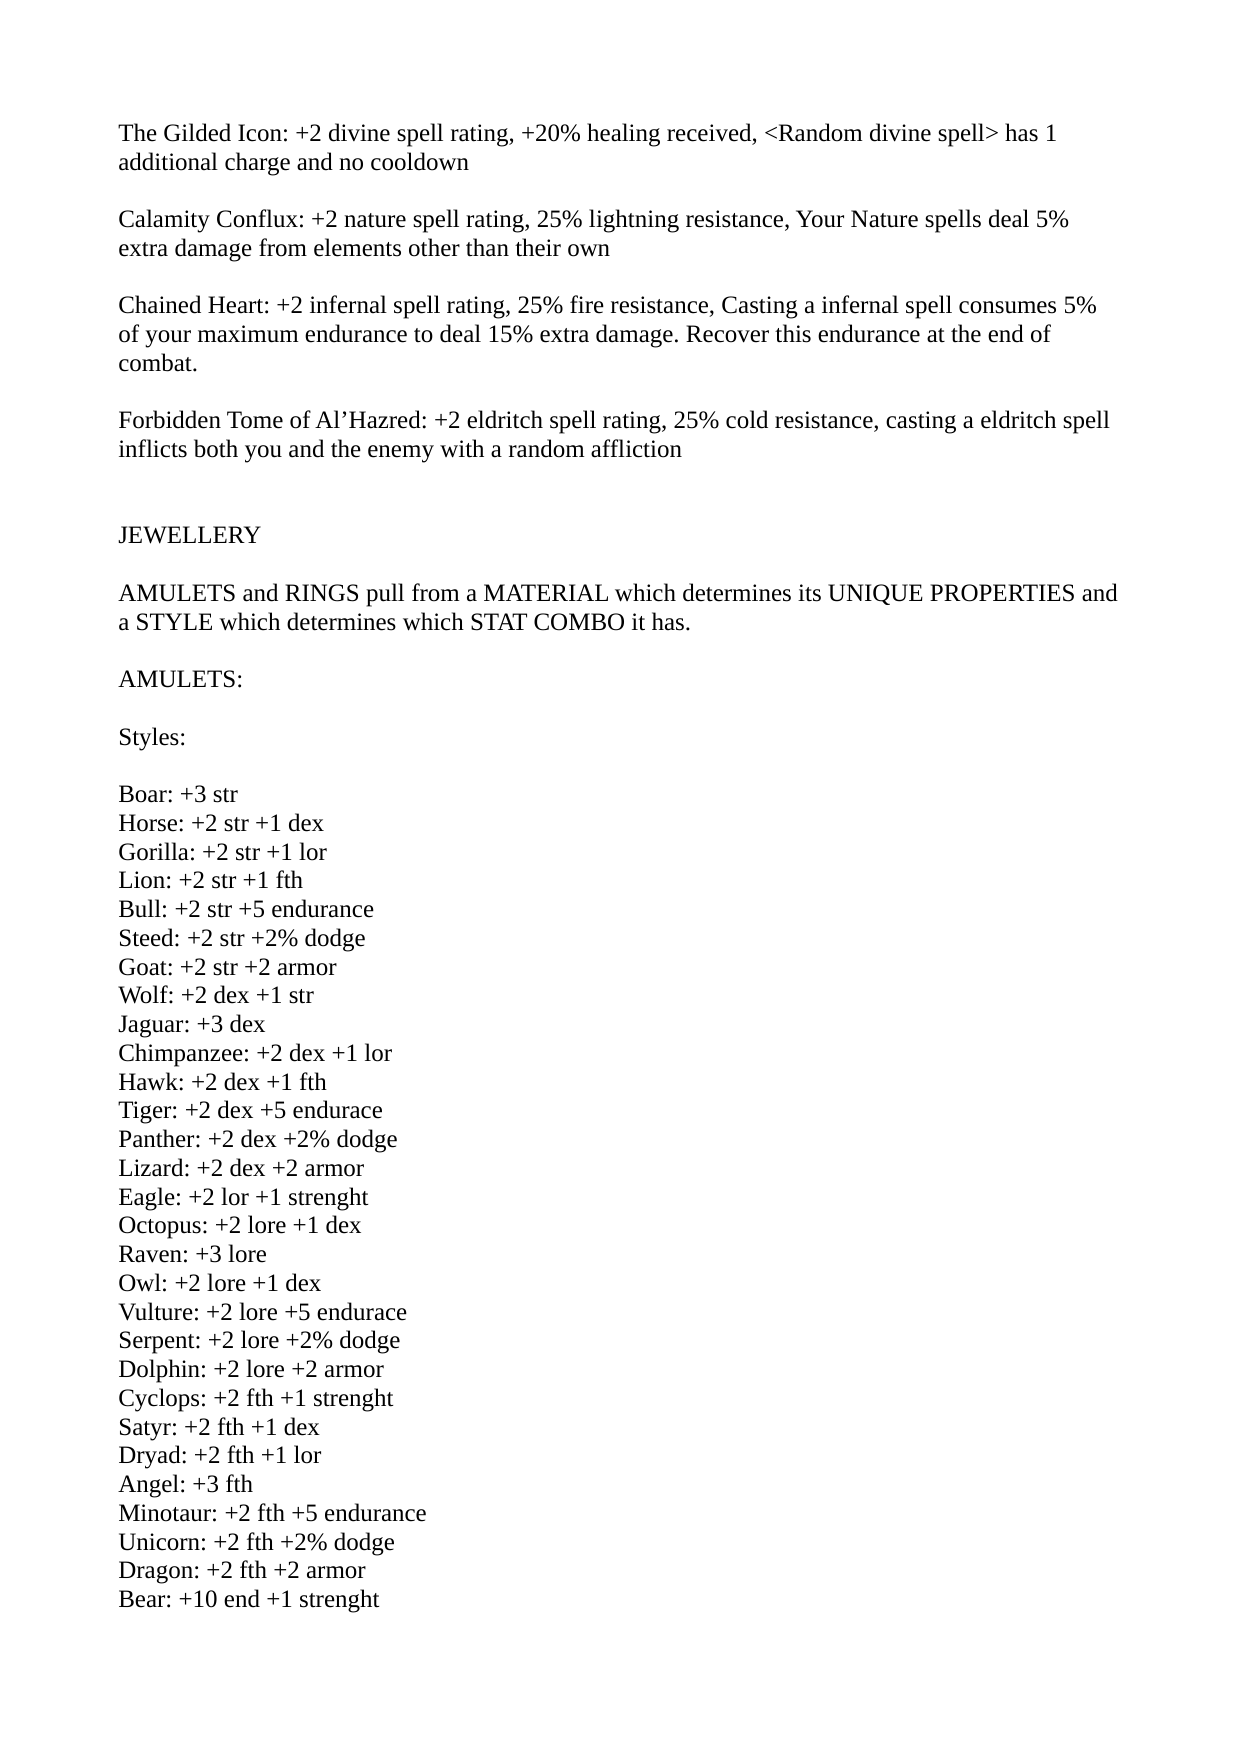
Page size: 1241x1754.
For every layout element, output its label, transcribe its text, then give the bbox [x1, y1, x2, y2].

text Octopus: +2 lore +1 dex [118, 1211, 1122, 1239]
text Dragon: +2 fth +2 armor [118, 1556, 1122, 1584]
text Horse: +2 str +1 dex [118, 808, 1122, 837]
text Unicorn: +2 fth +2% dodge [118, 1527, 1122, 1556]
text AMULETS: Styles: [118, 664, 1122, 779]
text Lizard: +2 dex +2 armor [118, 1153, 1122, 1182]
text Minotaur: +2 fth +5 endurance [118, 1498, 1122, 1527]
text Raven: +3 lore [118, 1239, 1122, 1268]
text Steed: +2 str +2% dodge [118, 923, 1122, 952]
text JEWELLERY AMULETS and RINGS pull from a MATERIAL which determines its UNIQUE PROPERTIES and a STYLE which determines which STAT COMBO it has. [118, 521, 1122, 636]
text Dryad: +2 fth +1 lor [118, 1441, 1122, 1469]
text Serpent: +2 lore +2% dodge [118, 1326, 1122, 1354]
text Lion: +2 str +1 fth [118, 866, 1122, 894]
text Vulture: +2 lore +5 endurace [118, 1297, 1122, 1326]
text Dolphin: +2 lore +2 armor [118, 1354, 1122, 1383]
text Owl: +2 lore +1 dex [118, 1268, 1122, 1297]
text The Gilded Icon: +2 divine spell rating, +20% healing received, <Random divine spell> has 1 additional charge and no cooldown [118, 118, 1122, 176]
text Calamity Conflux: +2 nature spell rating, 25% lightning resistance, Your Nature spells deal 5% extra damage from elements other than their own Chained Heart: +2 infernal spell rating, 25% fire resistance, Casting a infernal spell consumes 5% of your maximum endurance to deal 15% extra damage. Recover this endurance at the end of combat. [118, 204, 1122, 377]
text Bull: +2 str +5 endurance [118, 894, 1122, 923]
text Panther: +2 dex +2% dodge [118, 1124, 1122, 1153]
text Tiger: +2 dex +5 endurace [118, 1096, 1122, 1124]
text Chimpanzee: +2 dex +1 lor Hawk: +2 dex +1 fth [118, 1038, 1122, 1096]
text Forbidden Tome of Al’Hazred: +2 eldritch spell rating, 25% cold resistance, casting a eldritch spell inflicts both you and the enemy with a random affliction [118, 406, 1122, 463]
text Goat: +2 str +2 armor [118, 952, 1122, 981]
text Satyr: +2 fth +1 dex [118, 1412, 1122, 1441]
text Cyclops: +2 fth +1 strenght [118, 1383, 1122, 1412]
text Eagle: +2 lor +1 strenght [118, 1182, 1122, 1211]
text Jaguar: +3 dex [118, 1009, 1122, 1038]
text Wolf: +2 dex +1 str [118, 981, 1122, 1009]
text Boar: +3 str [118, 779, 1122, 808]
text Bear: +10 end +1 strenght [118, 1584, 1122, 1613]
text Angel: +3 fth [118, 1469, 1122, 1498]
text Gorilla: +2 str +1 lor [118, 837, 1122, 866]
